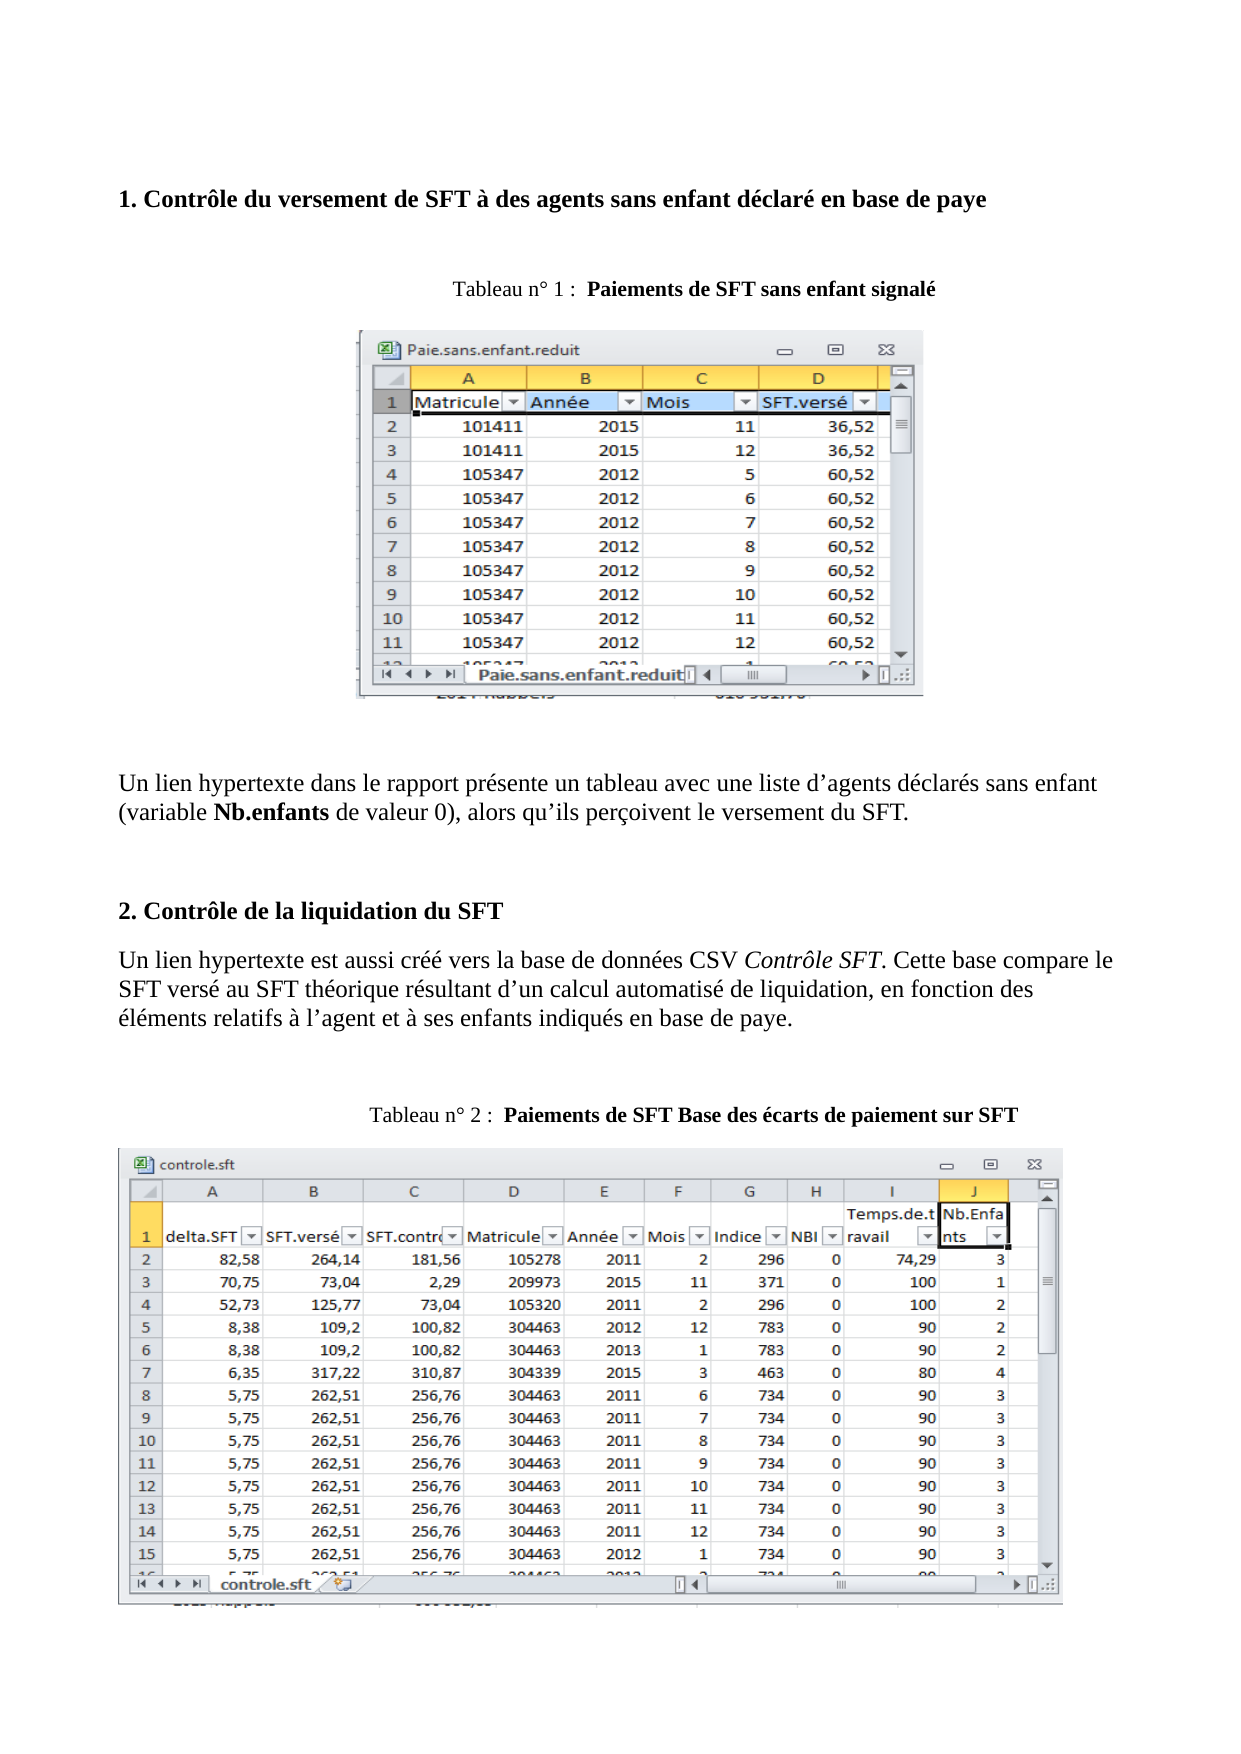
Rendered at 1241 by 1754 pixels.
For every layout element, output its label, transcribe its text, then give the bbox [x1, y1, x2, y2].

list Paiements de SFT sans enfant signalé [266, 276, 1122, 301]
picture [118, 1148, 1063, 1608]
text Un lien hypertexte est aussi créé vers la base de données CSV Contrôle SFT. Cette base compare le SFT versé au SFT théorique résultant d’un calcul automatisé de liquidation, en fonction des éléments relatifs à l’agent et à ses enfants indiqués en base de paye. [118, 945, 1122, 1032]
picture [355, 330, 924, 699]
text Un lien hypertexte dans le rapport présente un tableau avec une liste d’agents déclarés sans enfant (variable Nb.enfants de valeur 0), alors qu’ils perçoivent le versement du SFT. [118, 768, 1122, 825]
text 1. Contrôle du versement de SFT à des agents sans enfant déclaré en base de paye [118, 184, 1122, 213]
text 2. Contrôle de la liquidation du SFT [118, 896, 1122, 924]
list Paiements de SFT Base des écarts de paiement sur SFT [266, 1102, 1122, 1128]
